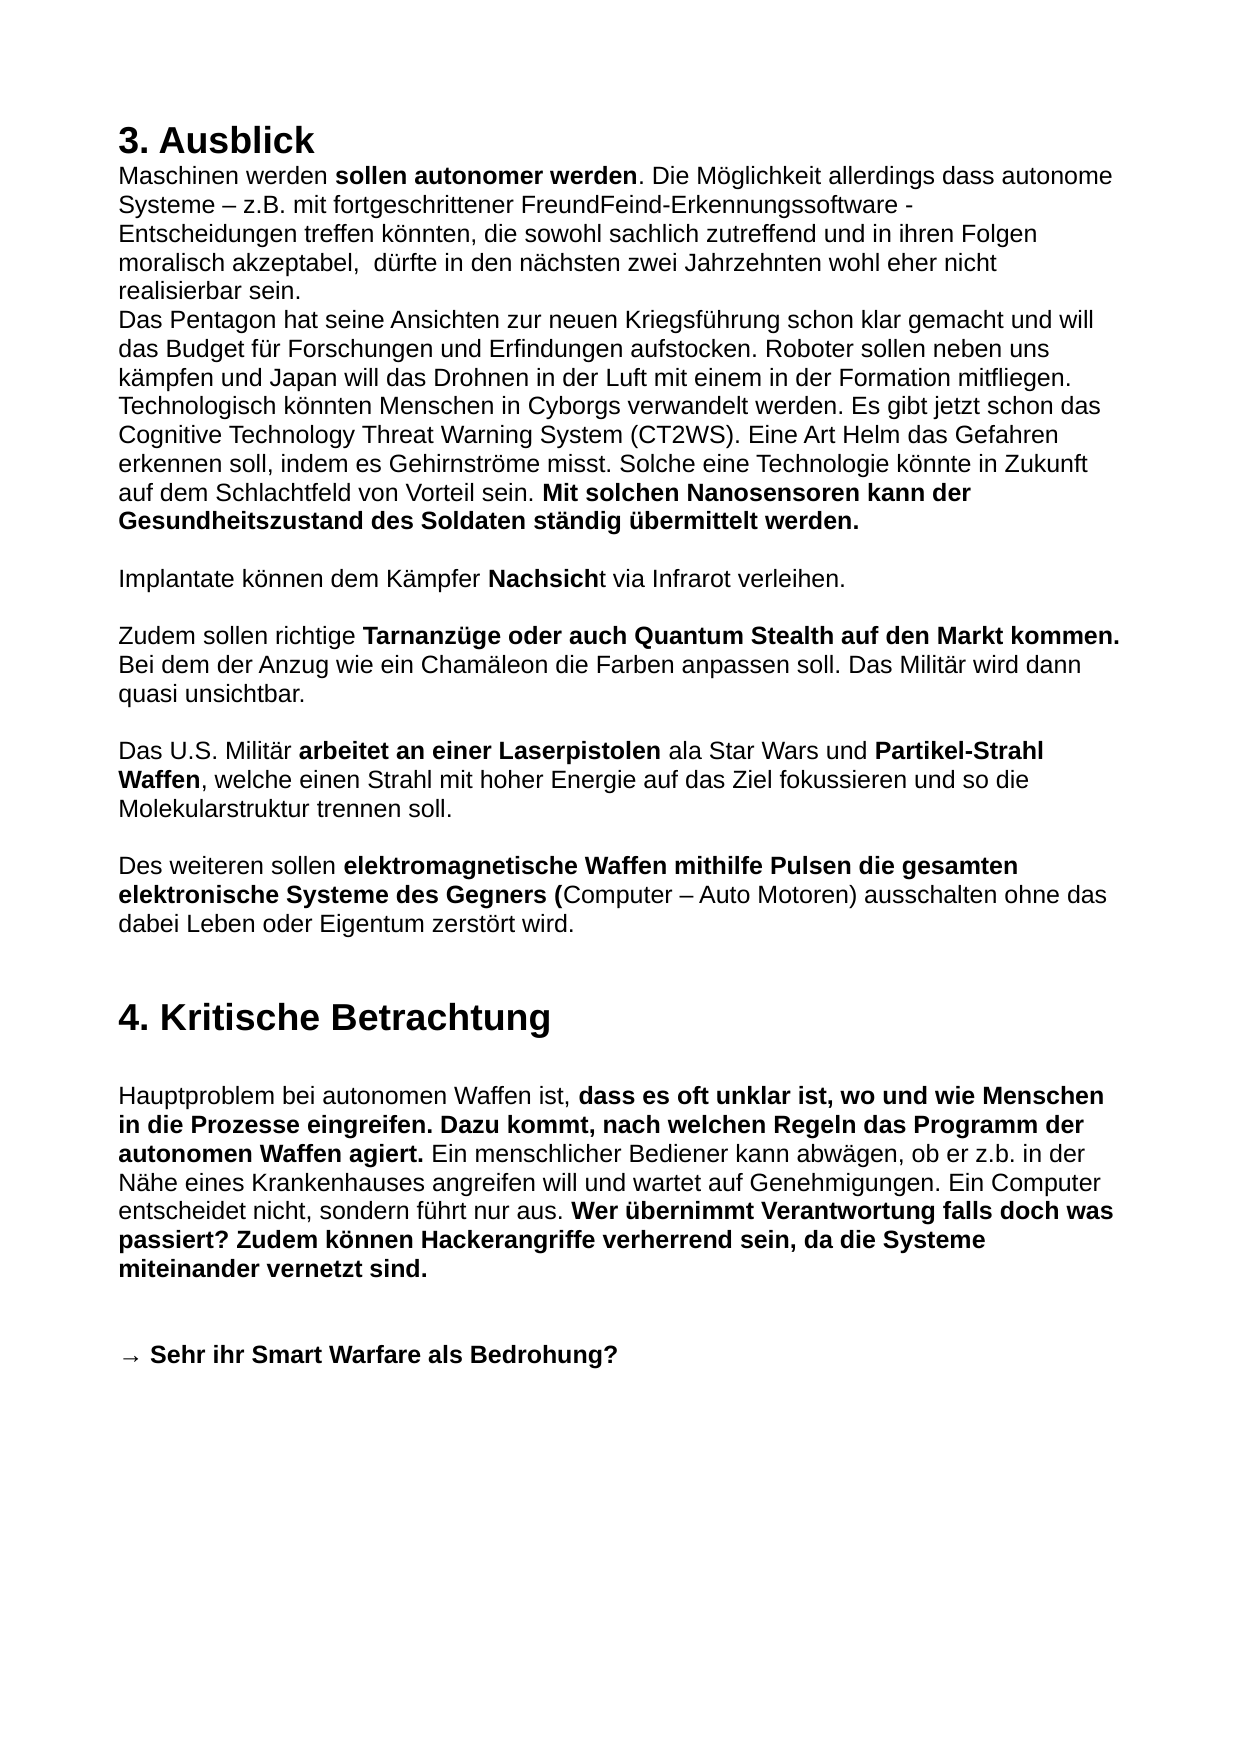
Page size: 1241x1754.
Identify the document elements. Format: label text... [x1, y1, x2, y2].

text Das U.S. Militär arbeitet an einer Laserpistolen ala Star Wars und Partikel-Strahl Waffen, welche einen Strahl mit hoher Energie auf das Ziel fokussieren und so die Molekularstruktur trennen soll. [118, 736, 1122, 822]
text Das Pentagon hat seine Ansichten zur neuen Kriegsführung schon klar gemacht und will das Budget für Forschungen und Erfindungen aufstocken. Roboter sollen neben uns kämpfen und Japan will das Drohnen in der Luft mit einem in der Formation mitfliegen. Technologisch könnten Menschen in Cyborgs verwandelt werden. Es gibt jetzt schon das Cognitive Technology Threat Warning System (CT2WS). Eine Art Helm das Gefahren erkennen soll, indem es Gehirnströme misst. Solche eine Technologie könnte in Zukunft auf dem Schlachtfeld von Vorteil sein. Mit solchen Nanosensoren kann der Gesundheitszustand des Soldaten ständig übermittelt werden. [118, 305, 1122, 535]
text Hauptproblem bei autonomen Waffen ist, dass es oft unklar ist, wo und wie Menschen in die Prozesse eingreifen. Dazu kommt, nach welchen Regeln das Programm der autonomen Waffen agiert. Ein menschlicher Bediener kann abwägen, ob er z.b. in der Nähe eines Krankenhauses angreifen will und wartet auf Genehmigungen. Ein Computer entscheidet nicht, sondern führt nur aus. Wer übernimmt Verantwortung falls doch was passiert? Zudem können Hackerangriffe verherrend sein, da die Systeme miteinander vernetzt sind. [118, 1081, 1122, 1282]
text 3. Ausblick [118, 118, 1122, 161]
text → Sehr ihr Smart Warfare als Bedrohung? [118, 1340, 1122, 1369]
text Zudem sollen richtige Tarnanzüge oder auch Quantum Stealth auf den Markt kommen. Bei dem der Anzug wie ein Chamäleon die Farben anpassen soll. Das Militär wird dann quasi unsichtbar. [118, 621, 1122, 707]
text Des weiteren sollen elektromagnetische Waffen mithilfe Pulsen die gesamten elektronische Systeme des Gegners (Computer – Auto Motoren) ausschalten ohne das dabei Leben oder Eigentum zerstört wird. [118, 851, 1122, 937]
text Entscheidungen treffen könnten, die sowohl sachlich zutreffend und in ihren Folgen moralisch akzeptabel, dürfte in den nächsten zwei Jahrzehnten wohl eher nicht realisierbar sein. [118, 219, 1122, 305]
text 4. Kritische Betrachtung [118, 995, 1122, 1038]
text Maschinen werden sollen autonomer werden. Die Möglichkeit allerdings dass autonome Systeme – z.B. mit fortgeschrittener FreundFeind-Erkennungssoftware - [118, 161, 1122, 219]
text Implantate können dem Kämpfer Nachsicht via Infrarot verleihen. [118, 564, 1122, 592]
